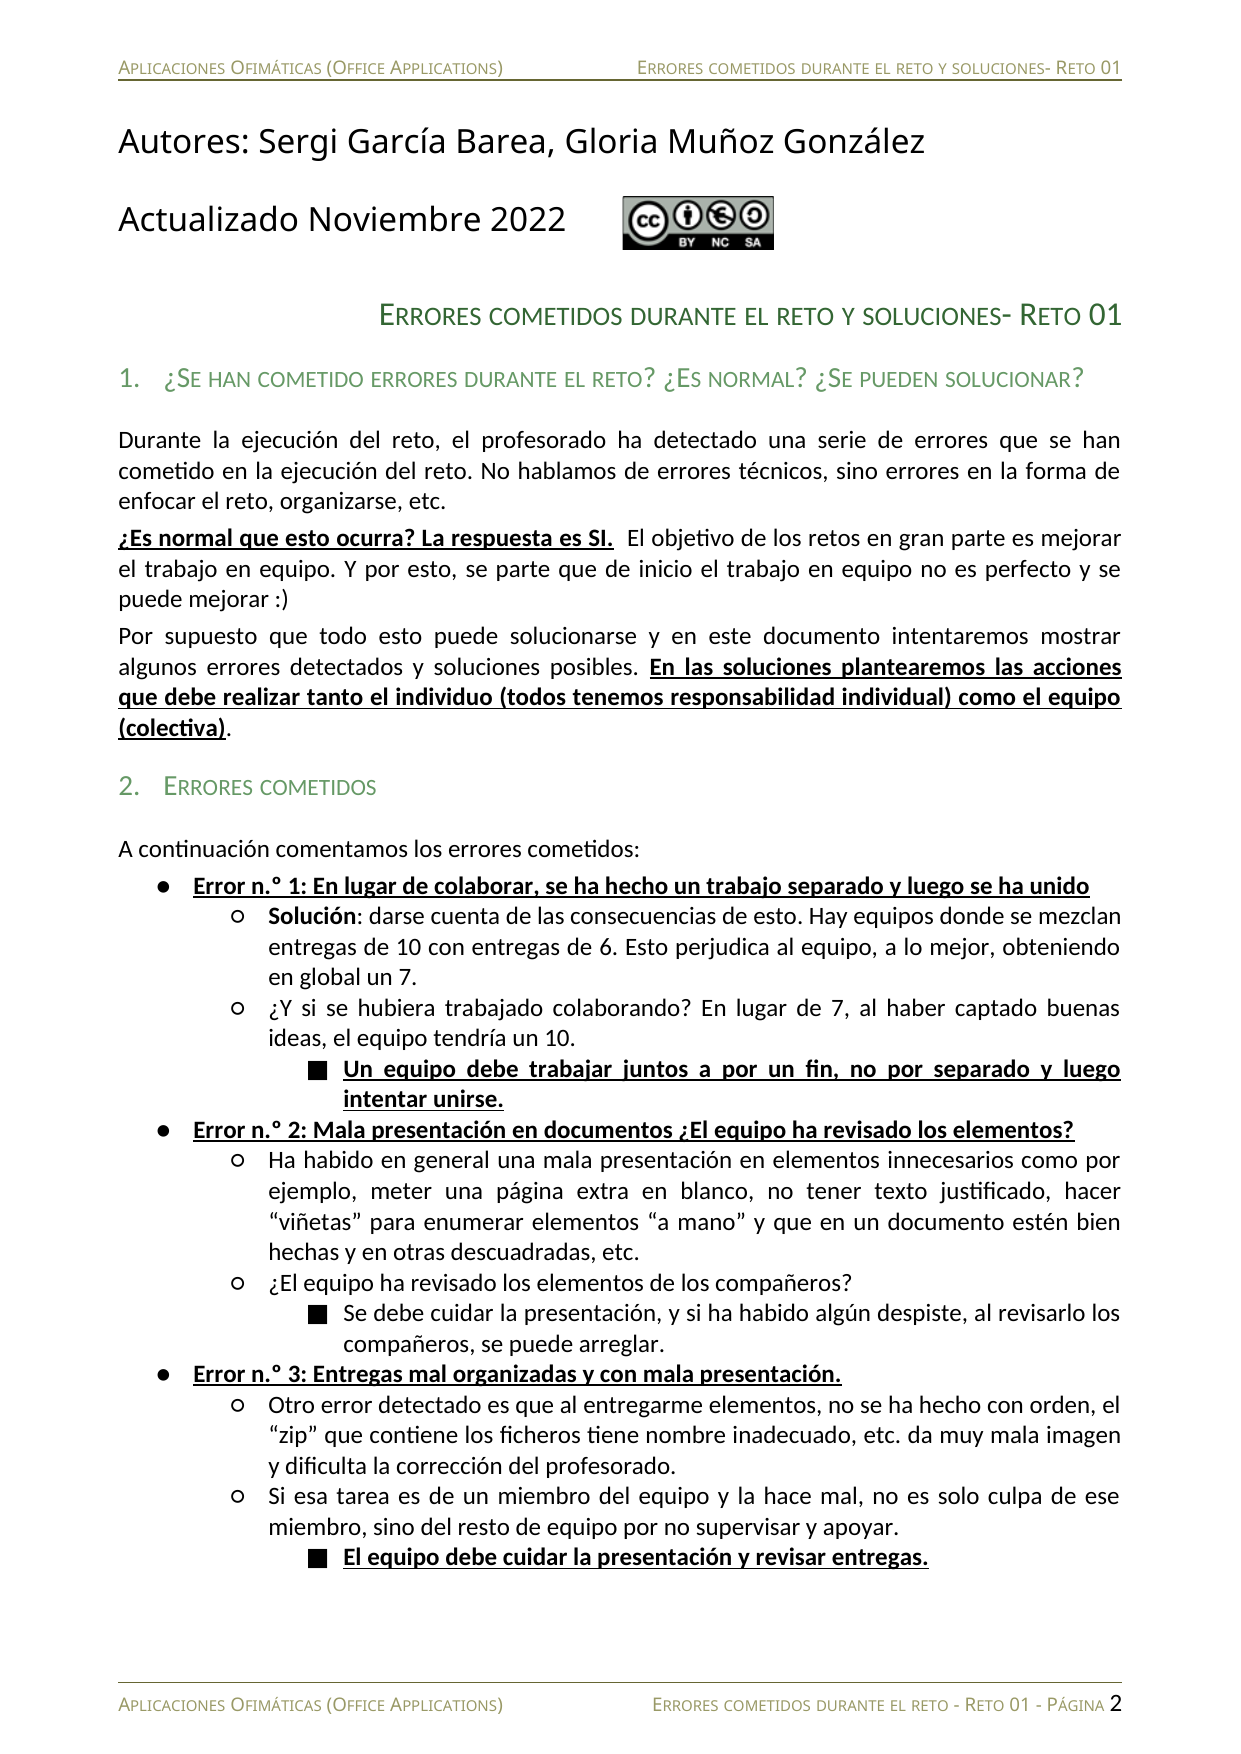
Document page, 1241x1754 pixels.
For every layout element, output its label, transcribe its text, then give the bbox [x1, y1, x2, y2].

list ¿Y si se hubiera trabajado colaborando? En lugar de 7, al haber captado buenas ideas, el equipo tendría un 10. [231, 992, 1122, 1053]
picture [622, 196, 774, 250]
list El equipo debe cuidar la presentación y revisar entregas. [306, 1541, 1122, 1572]
text Por supuesto que todo esto puede solucionarse y en este documento intentaremos mostrar algunos errores detectados y soluciones posibles. En las soluciones plantearemos las acciones que debe realizar tanto el individuo (todos tenemos responsabilidad individual) como el equipo [118, 620, 1122, 708]
list Se debe cuidar la presentación, y si ha habido algún despiste, al revisarlo los compañeros, se puede arreglar. [306, 1297, 1122, 1358]
text A continuación comentamos los errores cometidos: [118, 833, 1122, 863]
subtitle Errores cometidos [118, 767, 1122, 803]
list Error n.º 1: En lugar de colaborar, se ha hecho un trabajo separado y luego se ha unido [156, 870, 1122, 901]
list Si esa tarea es de un miembro del equipo y la hace mal, no es solo culpa de ese miembro, sino del resto de equipo por no supervisar y apoyar. [231, 1480, 1122, 1541]
text Durante la ejecución del reto, el profesorado ha detectado una serie de errores que se han cometido en la ejecución del reto. No hablamos de errores técnicos, sino errores en la forma de enfocar el reto, organizarse, etc. [118, 424, 1122, 516]
text Autores: Sergi García Barea, Gloria Muñoz González [118, 118, 1122, 163]
list Solución: darse cuenta de las consecuencias de esto. Hay equipos donde se mezclan entregas de 10 con entregas de 6. Esto perjudica al equipo, a lo mejor, obteniendo en global un 7. [231, 901, 1122, 992]
subtitle ¿Se han cometido errores durante el reto? ¿Es normal? ¿Se pueden solucionar? [118, 359, 1122, 394]
text ¿Es normal que esto ocurra? La respuesta es SI. El objetivo de los retos en gran parte es mejorar el trabajo en equipo. Y por esto, se parte que de inicio el trabajo en equipo no es perfecto y se puede mejorar :) [118, 522, 1122, 614]
list Error n.º 2: Mala presentación en documentos ¿El equipo ha revisado los elementos? [156, 1114, 1122, 1145]
text Actualizado Noviembre 2022 [118, 196, 622, 241]
text [774, 196, 1122, 241]
list Error n.º 3: Entregas mal organizadas y con mala presentación. [156, 1358, 1122, 1389]
list Ha habido en general una mala presentación en elementos innecesarios como por ejemplo, meter una página extra en blanco, no tener texto justificado, hacer “viñetas” para enumerar elementos “a mano” y que en un documento estén bien hechas y en otras descuadradas, etc. [231, 1145, 1122, 1267]
list ¿El equipo ha revisado los elementos de los compañeros? [231, 1267, 1122, 1297]
list Un equipo debe trabajar juntos a por un fin, no por separado y luego intentar unirse. [306, 1053, 1122, 1114]
text (colectiva). [118, 709, 1122, 742]
list Otro error detectado es que al entregarme elementos, no se ha hecho con orden, el “zip” que contiene los ficheros tiene nombre inadecuado, etc. da muy mala imagen y dificulta la corrección del profesorado. [231, 1389, 1122, 1480]
text Errores cometidos durante el reto y soluciones- Reto 01 [118, 293, 1122, 334]
